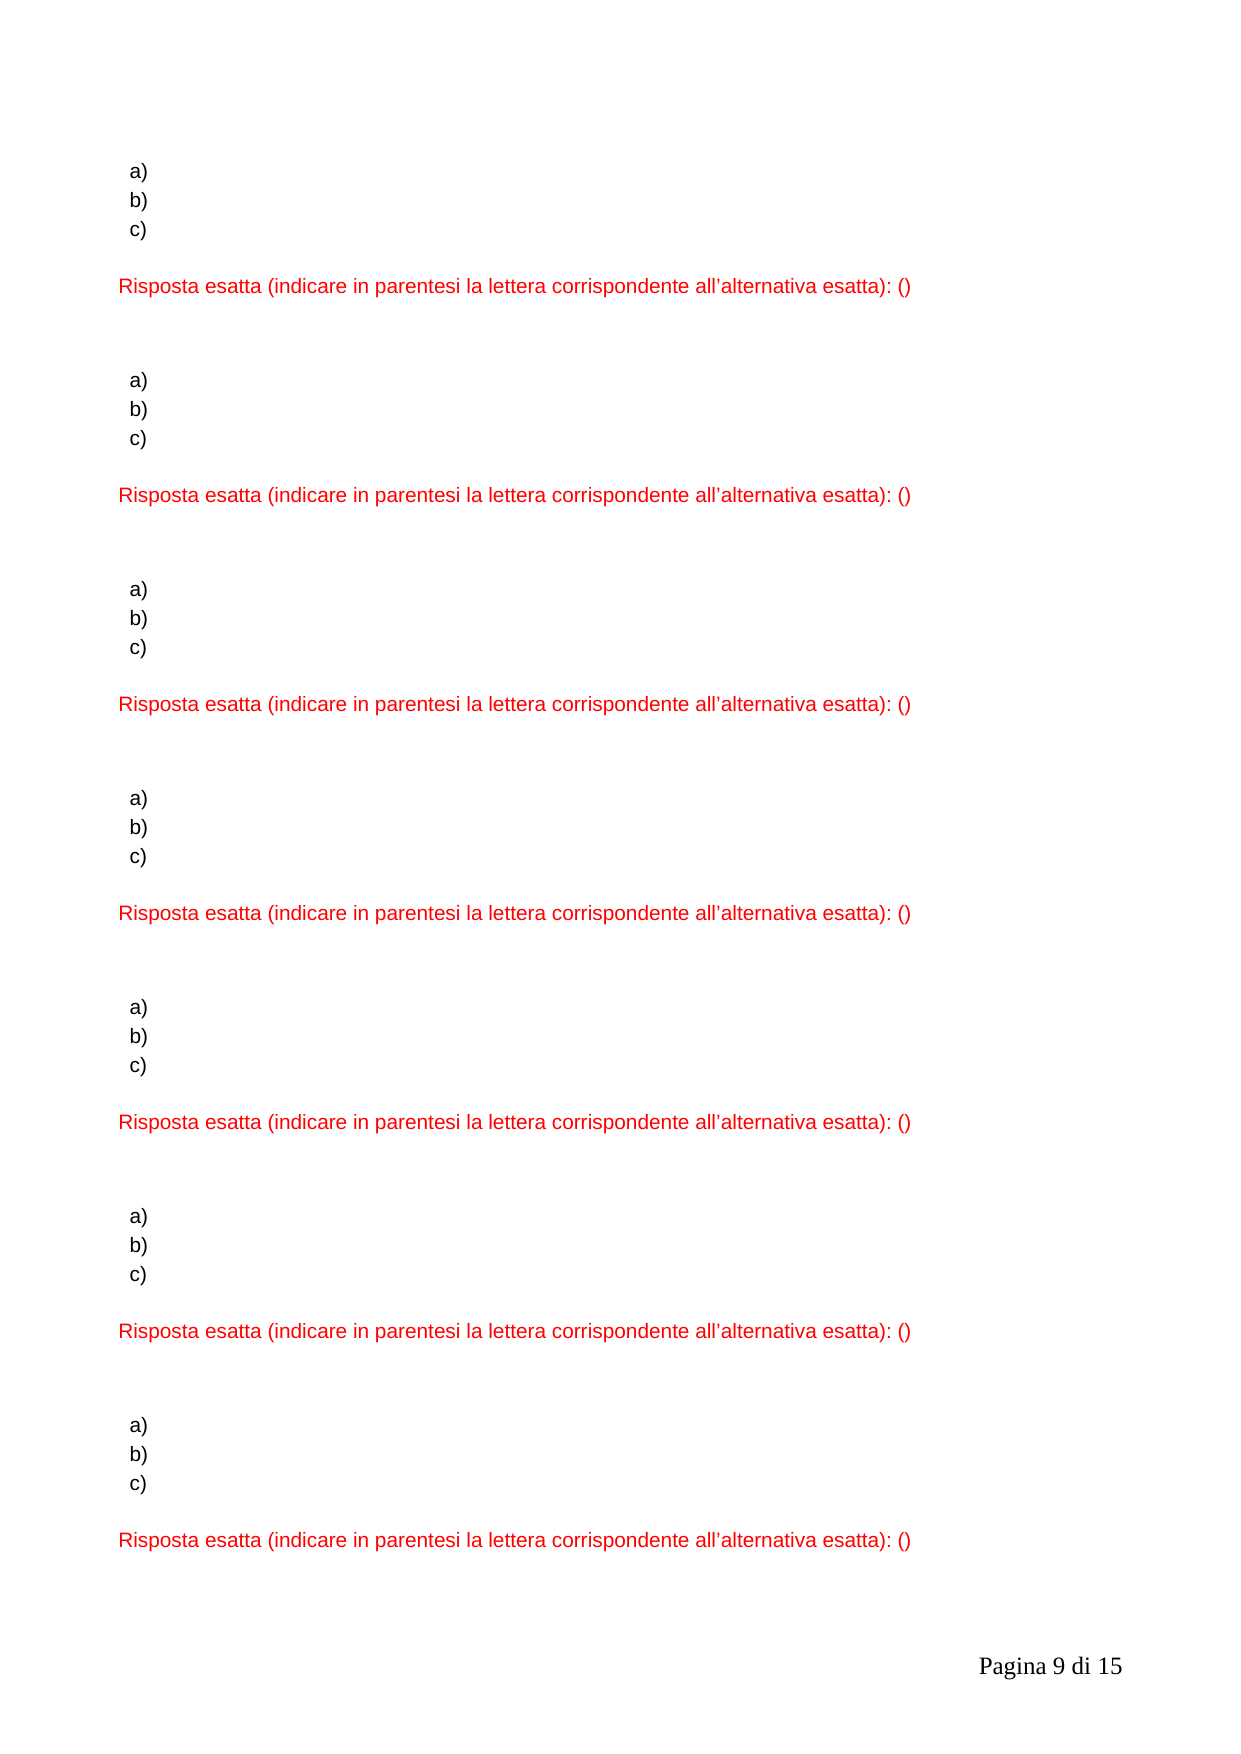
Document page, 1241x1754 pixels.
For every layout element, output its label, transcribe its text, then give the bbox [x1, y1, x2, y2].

table_cell c) [118, 217, 159, 246]
table_cell a) [118, 983, 159, 1024]
table_cell [56, 1233, 118, 1262]
table_cell [56, 397, 118, 426]
table_header 57 [56, 118, 118, 147]
text Risposta esatta (indicare in parentesi la lettera corrispondente all’alternativa esatta): () [118, 901, 1122, 925]
table_cell [159, 1053, 1142, 1081]
table_cell [159, 1471, 1142, 1499]
table_cell [118, 246, 159, 274]
table_cell [118, 1081, 159, 1110]
table_cell [159, 1290, 1142, 1319]
table_cell a) [118, 1192, 159, 1233]
table_cell a) [118, 147, 159, 188]
table_cell [56, 356, 118, 397]
table_cell [118, 1290, 159, 1319]
table_cell [118, 1499, 159, 1528]
table_cell [56, 1499, 118, 1528]
table_cell c) [118, 844, 159, 872]
table_cell [56, 455, 118, 483]
table_header [118, 1163, 1142, 1192]
table_cell [56, 1053, 118, 1081]
table_cell a) [118, 1401, 159, 1442]
table_cell [159, 1233, 1142, 1262]
text Risposta esatta (indicare in parentesi la lettera corrispondente all’alternativa esatta): () [118, 274, 1122, 298]
table_cell c) [118, 1471, 159, 1499]
table_cell [159, 1262, 1142, 1290]
table_cell b) [118, 1024, 159, 1053]
table_cell [159, 1401, 1142, 1442]
table_cell [159, 1192, 1142, 1233]
table_cell [159, 397, 1142, 426]
table_cell b) [118, 1442, 159, 1471]
table_cell [159, 356, 1142, 397]
table_cell a) [118, 356, 159, 397]
table_cell c) [118, 635, 159, 663]
table_cell [159, 1442, 1142, 1471]
text Risposta esatta (indicare in parentesi la lettera corrispondente all’alternativa esatta): () [118, 1110, 1122, 1134]
table_cell [56, 188, 118, 217]
text Risposta esatta (indicare in parentesi la lettera corrispondente all’alternativa esatta): () [118, 1528, 1122, 1552]
text Risposta esatta (indicare in parentesi la lettera corrispondente all’alternativa esatta): () [118, 483, 1122, 507]
table_cell [56, 1442, 118, 1471]
table_cell [56, 426, 118, 454]
table_header 63 [56, 1372, 118, 1401]
table_cell a) [118, 565, 159, 606]
table_cell [56, 606, 118, 635]
table_header [118, 745, 1142, 774]
table_cell [159, 426, 1142, 454]
table_header 61 [56, 954, 118, 983]
table_header 58 [56, 327, 118, 356]
table_cell a) [118, 774, 159, 815]
table_header [118, 954, 1142, 983]
table_cell [159, 1499, 1142, 1528]
table_cell [118, 455, 159, 483]
table_cell [56, 1024, 118, 1053]
table_cell [56, 983, 118, 1024]
table_header 62 [56, 1163, 118, 1192]
table_cell [118, 873, 159, 901]
table_cell b) [118, 815, 159, 844]
table_cell [56, 1290, 118, 1319]
table_cell [56, 664, 118, 692]
table_cell [118, 664, 159, 692]
table_cell [56, 1262, 118, 1290]
table_cell [159, 455, 1142, 483]
table_cell b) [118, 606, 159, 635]
table_cell [159, 664, 1142, 692]
table_header [118, 327, 1142, 356]
table_cell [56, 1192, 118, 1233]
table_cell [56, 246, 118, 274]
table_cell [159, 565, 1142, 606]
table_cell [159, 147, 1142, 188]
table_cell [56, 1471, 118, 1499]
table_header 60 [56, 745, 118, 774]
table_cell [56, 815, 118, 844]
table_cell [159, 844, 1142, 872]
table_cell b) [118, 397, 159, 426]
table_cell b) [118, 1233, 159, 1262]
table_header 59 [56, 536, 118, 565]
table_cell [159, 246, 1142, 274]
table_cell [56, 774, 118, 815]
table_cell b) [118, 188, 159, 217]
table_cell [56, 844, 118, 872]
table_cell [56, 565, 118, 606]
table_cell [56, 1401, 118, 1442]
text Risposta esatta (indicare in parentesi la lettera corrispondente all’alternativa esatta): () [118, 1319, 1122, 1343]
text Risposta esatta (indicare in parentesi la lettera corrispondente all’alternativa esatta): () [118, 692, 1122, 716]
table_cell [159, 188, 1142, 217]
table_cell c) [118, 1262, 159, 1290]
table_cell [159, 983, 1142, 1024]
table_header [118, 118, 1142, 147]
table_cell [159, 217, 1142, 246]
table_cell [159, 1081, 1142, 1110]
table_cell [159, 873, 1142, 901]
table_cell [159, 635, 1142, 663]
table_cell [159, 1024, 1142, 1053]
table_header [118, 536, 1142, 565]
table_header [118, 1372, 1142, 1401]
table_cell [56, 873, 118, 901]
table_cell [159, 606, 1142, 635]
table_cell [56, 217, 118, 246]
table_cell [159, 815, 1142, 844]
table_cell [159, 774, 1142, 815]
table_cell [56, 1081, 118, 1110]
table_cell c) [118, 426, 159, 454]
table_cell [56, 635, 118, 663]
table_cell c) [118, 1053, 159, 1081]
table_cell [56, 147, 118, 188]
